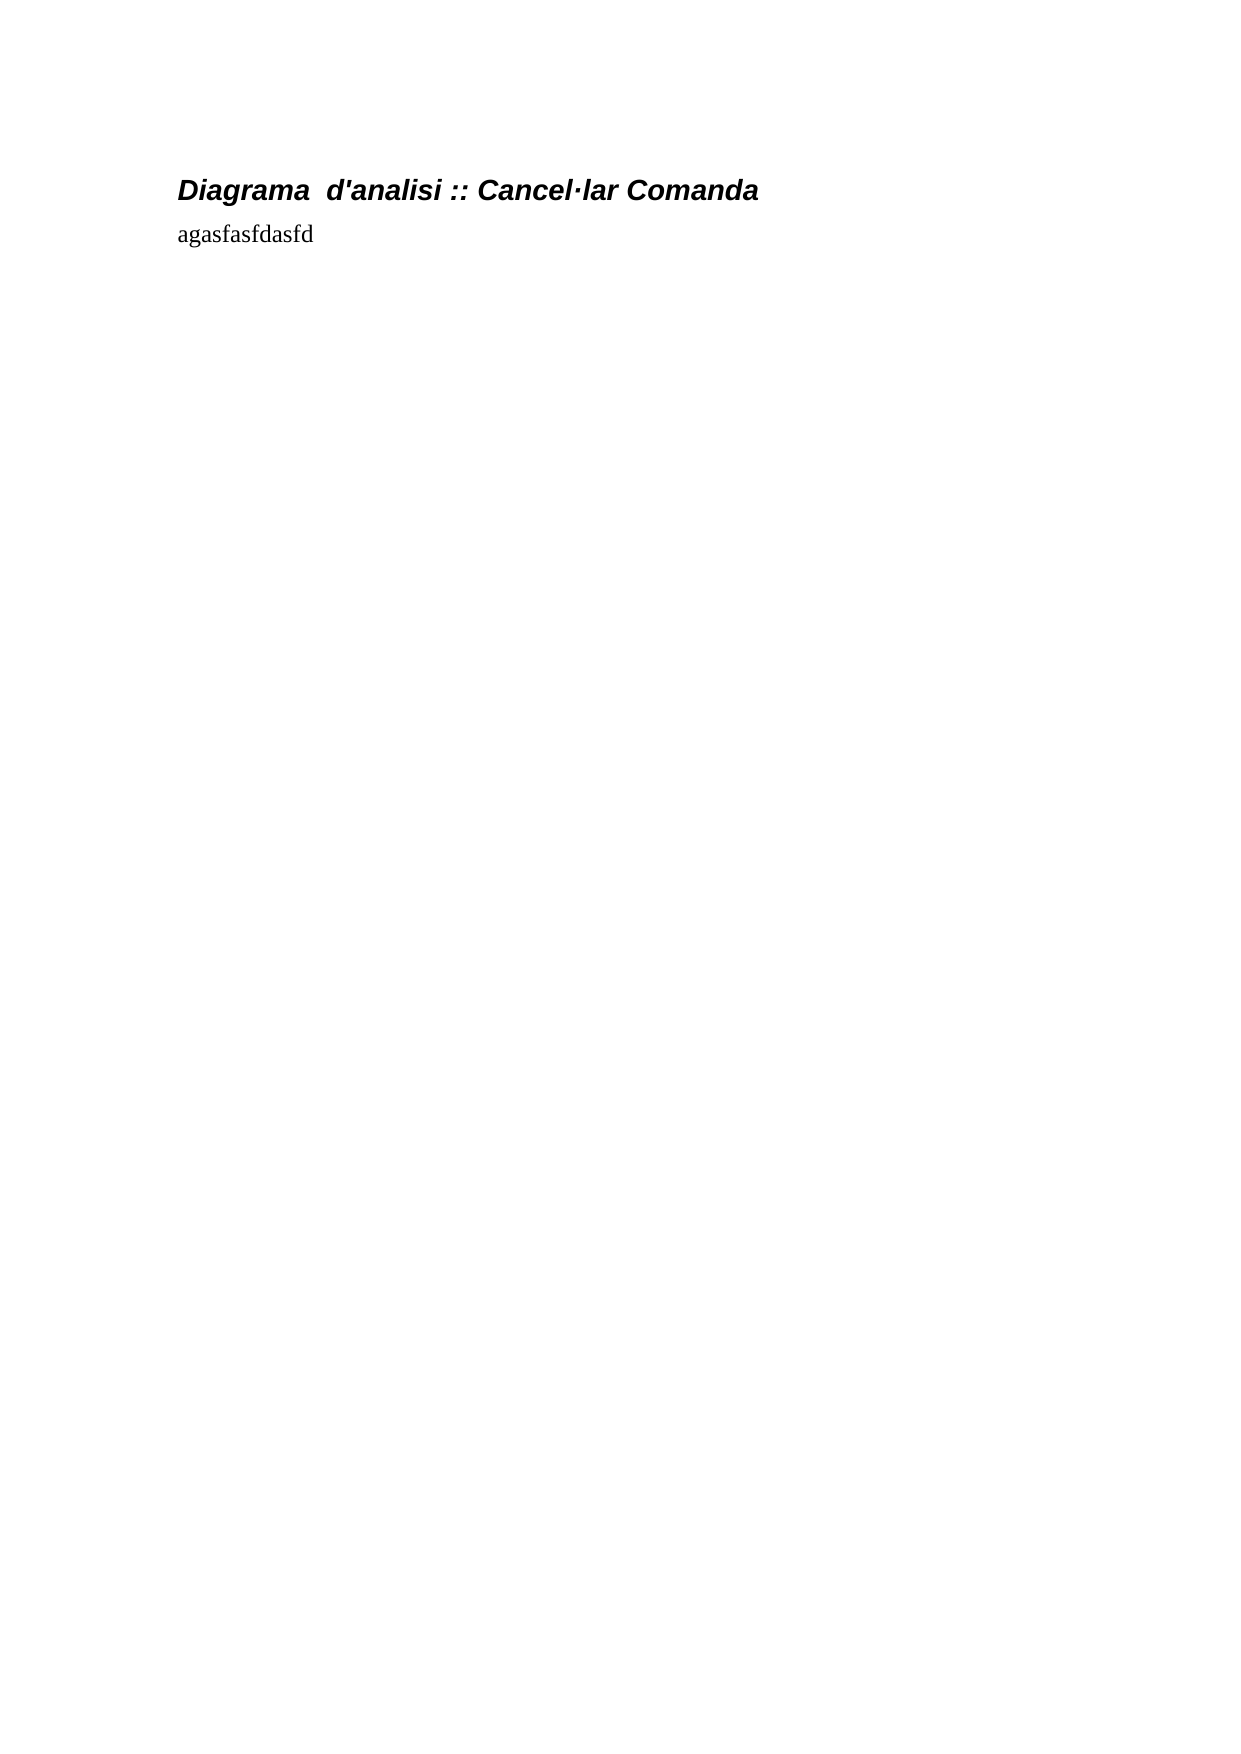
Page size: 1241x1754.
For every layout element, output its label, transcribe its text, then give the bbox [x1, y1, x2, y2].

subtitle Diagrama d'analisi :: Cancel·lar Comanda [177, 173, 1063, 206]
text agasfasfdasfd [177, 219, 1063, 247]
